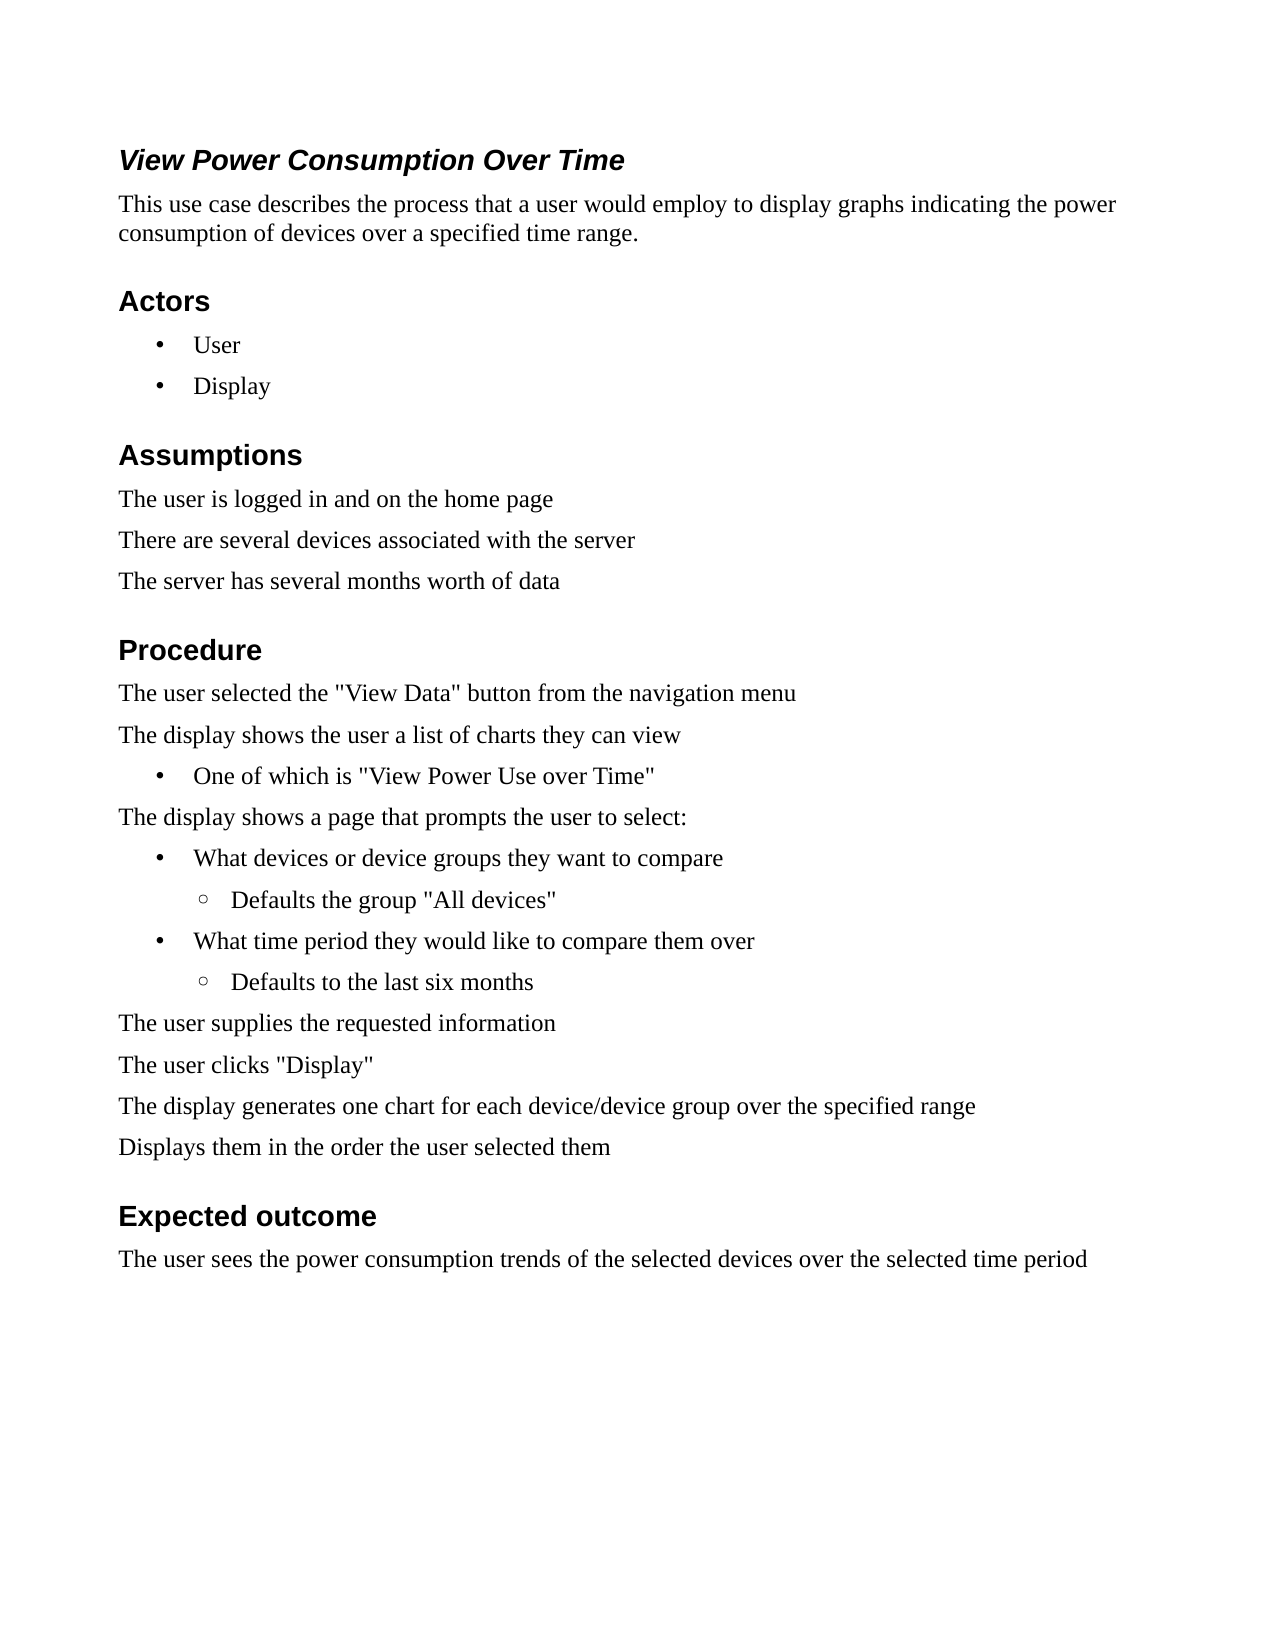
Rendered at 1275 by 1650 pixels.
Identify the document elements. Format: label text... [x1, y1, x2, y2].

text The user sees the power consumption trends of the selected devices over the selected time period [118, 1244, 1157, 1273]
list What devices or device groups they want to compare [156, 843, 1157, 872]
list What time period they would like to compare them over [156, 926, 1157, 955]
subtitle Procedure [118, 632, 1157, 666]
text The display shows a page that prompts the user to select: [118, 802, 1157, 831]
subtitle Assumptions [118, 438, 1157, 471]
text The display shows the user a list of charts they can view [118, 720, 1157, 748]
text The user supplies the requested information [118, 1008, 1157, 1037]
text Displays them in the order the user selected them [118, 1132, 1157, 1161]
list Defaults to the last six months [193, 967, 1157, 996]
text The user selected the "View Data" button from the navigation menu [118, 678, 1157, 707]
text The server has several months worth of data [118, 566, 1157, 595]
text The display generates one chart for each device/device group over the specified range [118, 1091, 1157, 1120]
text There are several devices associated with the server [118, 525, 1157, 554]
text The user is logged in and on the home page [118, 484, 1157, 512]
list One of which is "View Power Use over Time" [156, 761, 1157, 790]
list Defaults the group "All devices" [193, 885, 1157, 913]
list User [156, 330, 1157, 359]
subtitle Expected outcome [118, 1198, 1157, 1232]
list Display [156, 371, 1157, 400]
subtitle Actors [118, 284, 1157, 318]
text This use case describes the process that a user would employ to display graphs indicating the power consumption of devices over a specified time range. [118, 189, 1157, 247]
text The user clicks "Display" [118, 1050, 1157, 1078]
subtitle View Power Consumption Over Time [118, 143, 1157, 177]
